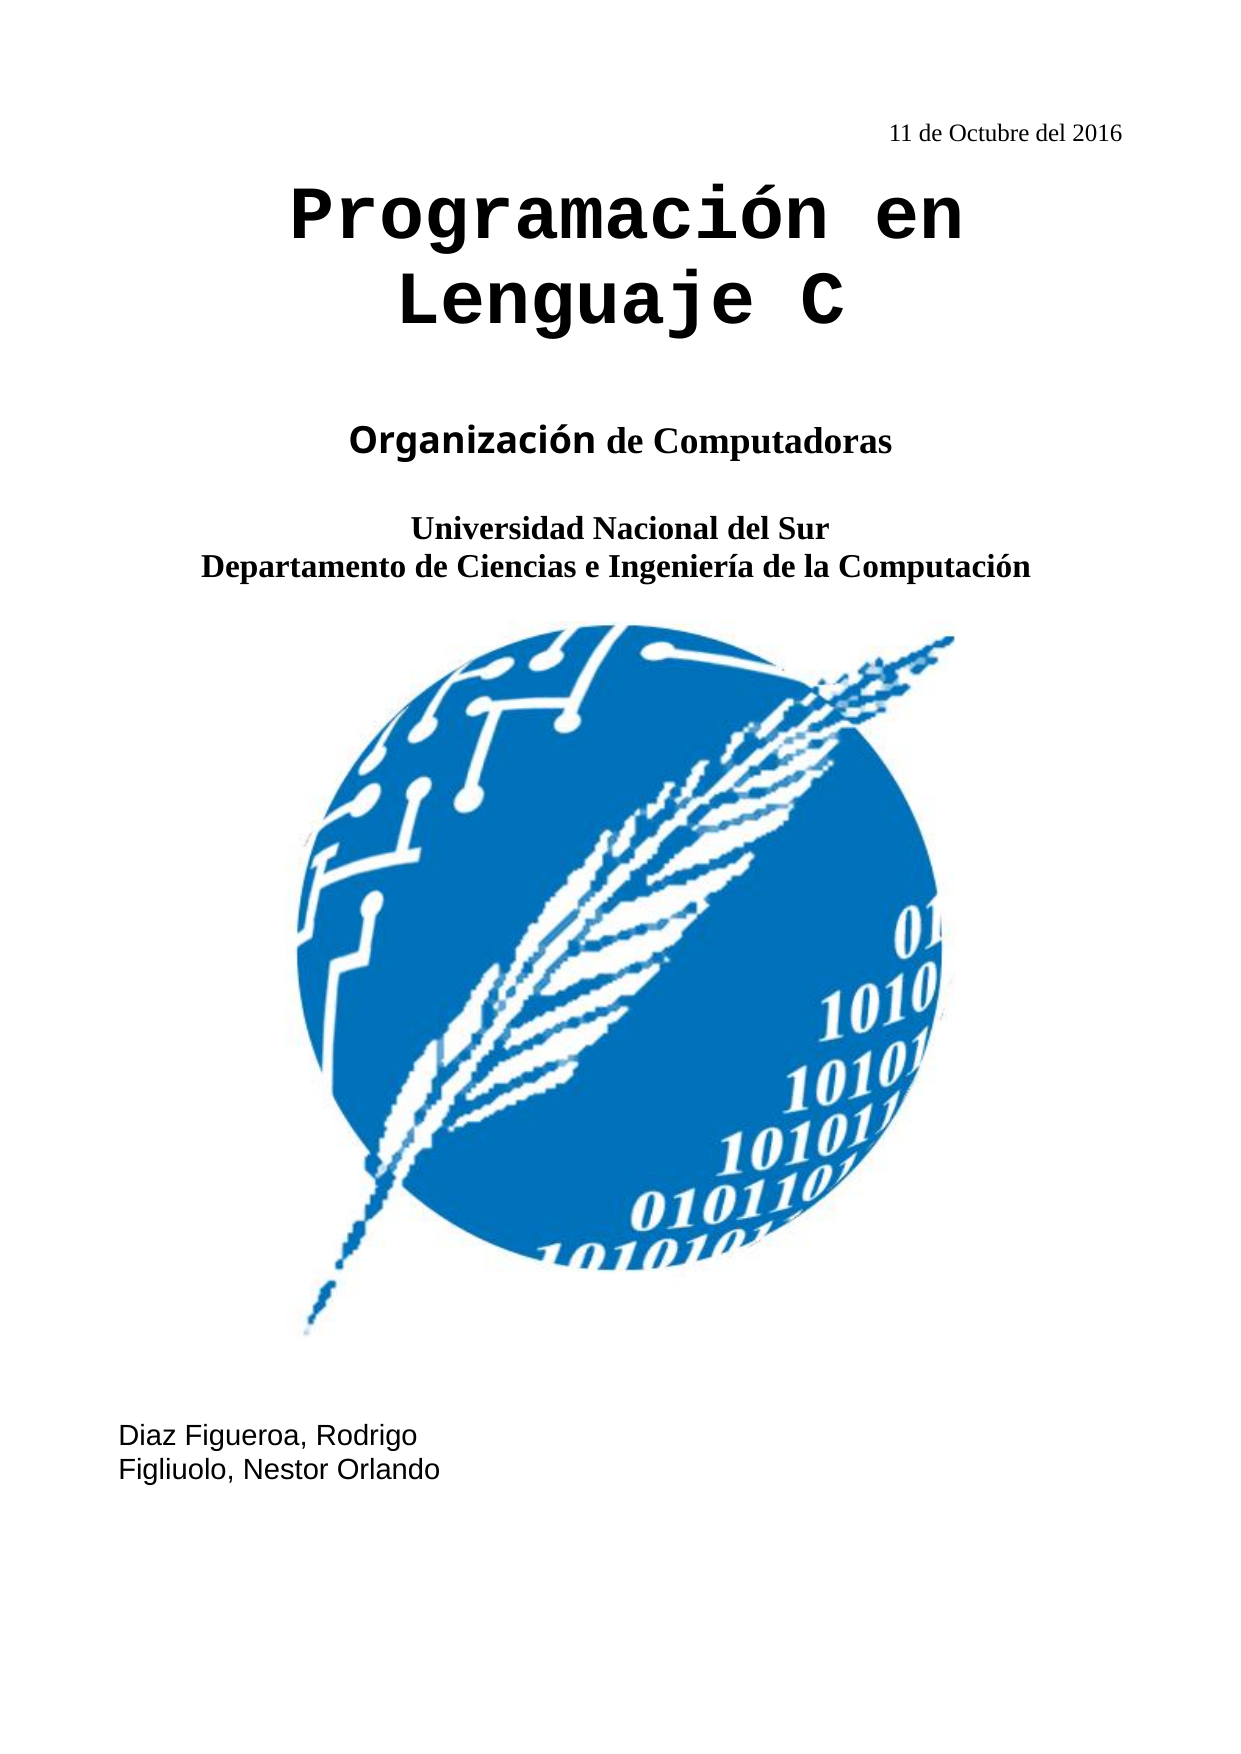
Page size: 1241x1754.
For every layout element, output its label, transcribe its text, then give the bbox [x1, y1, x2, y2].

picture [285, 621, 956, 1339]
text Departamento de Ciencias e Ingeniería de la Computación [118, 546, 1122, 584]
text Figliuolo, Nestor Orlando [118, 1452, 1122, 1485]
text Universidad Nacional del Sur [118, 508, 1122, 546]
text Organización de Computadoras [118, 346, 1122, 465]
text 11 de Octubre del 2016 [118, 118, 1122, 147]
text Diaz Figueroa, Rodrigo [118, 1418, 1122, 1452]
text Programación en Lenguaje C [118, 176, 1122, 346]
